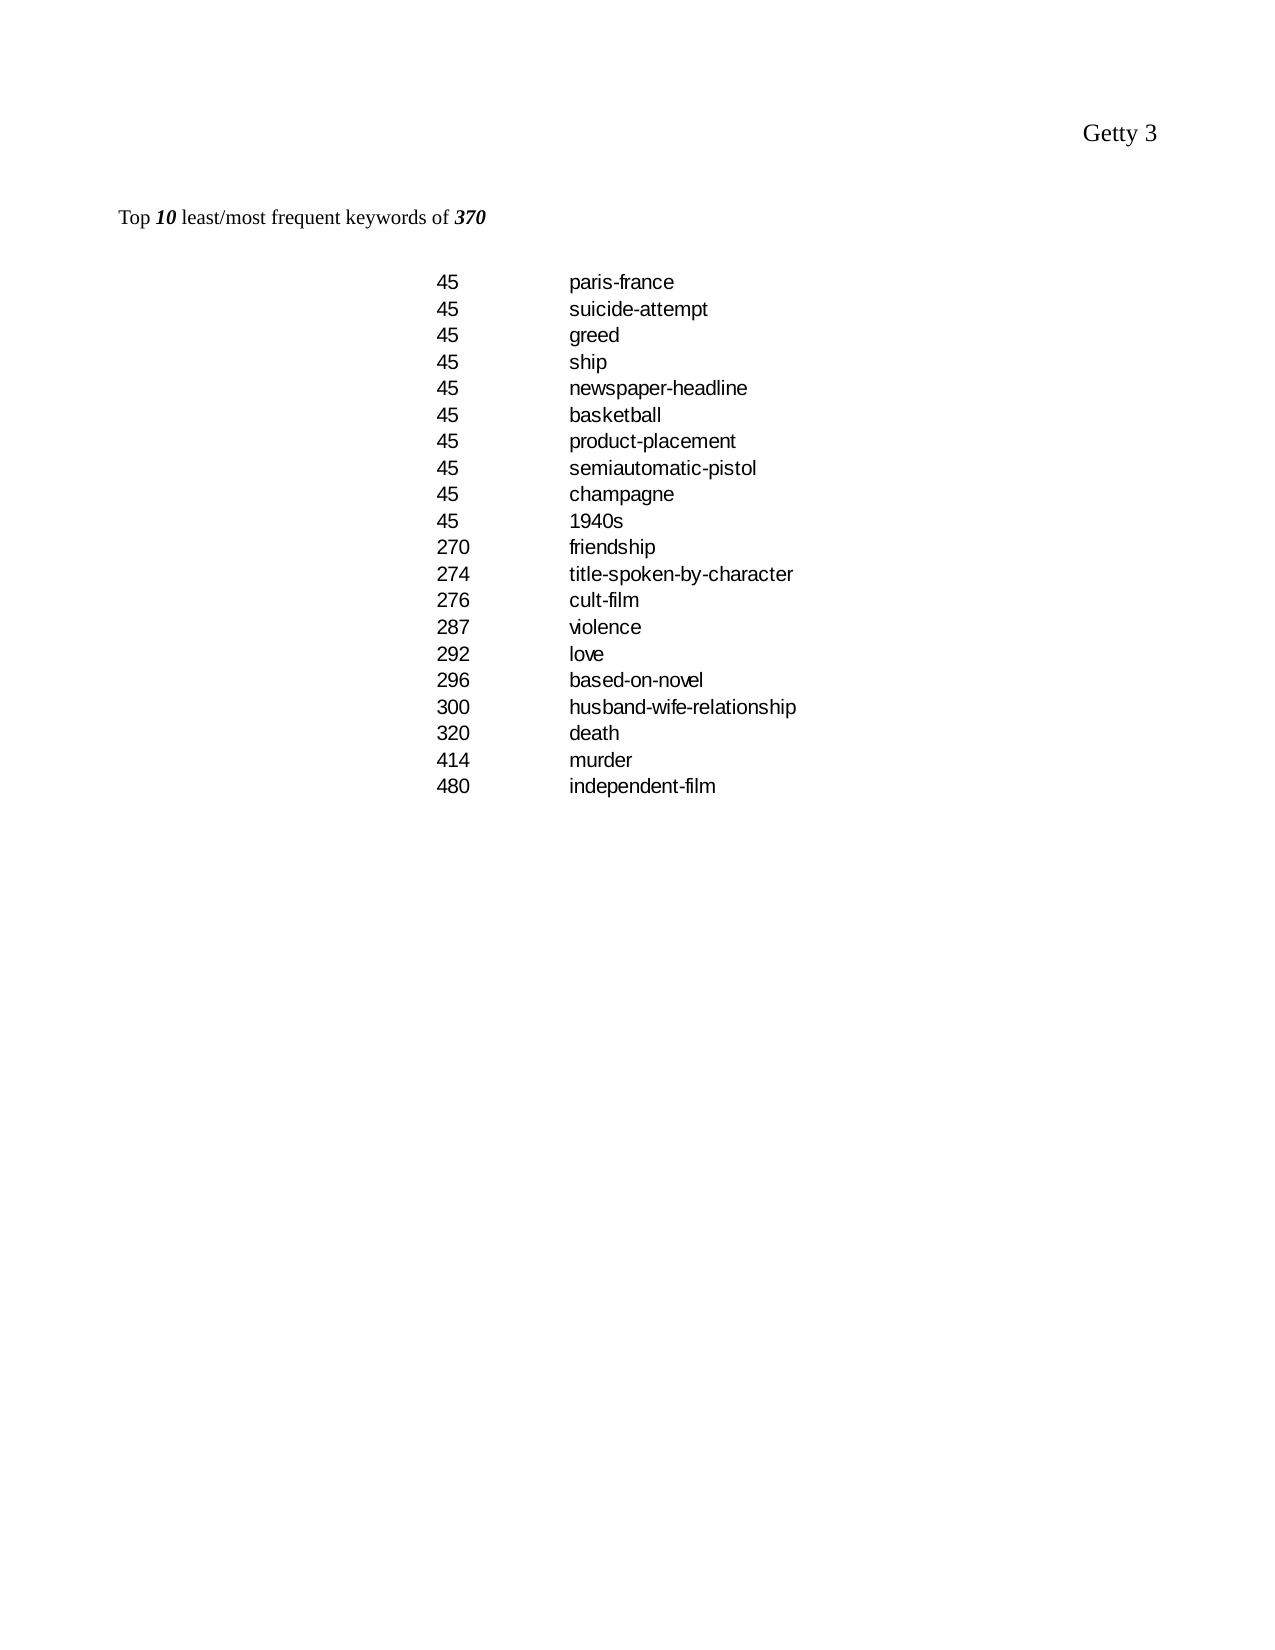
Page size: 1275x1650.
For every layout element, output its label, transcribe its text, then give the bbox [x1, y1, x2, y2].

text Top 10 least/most frequent keywords of 370 [118, 205, 1157, 229]
